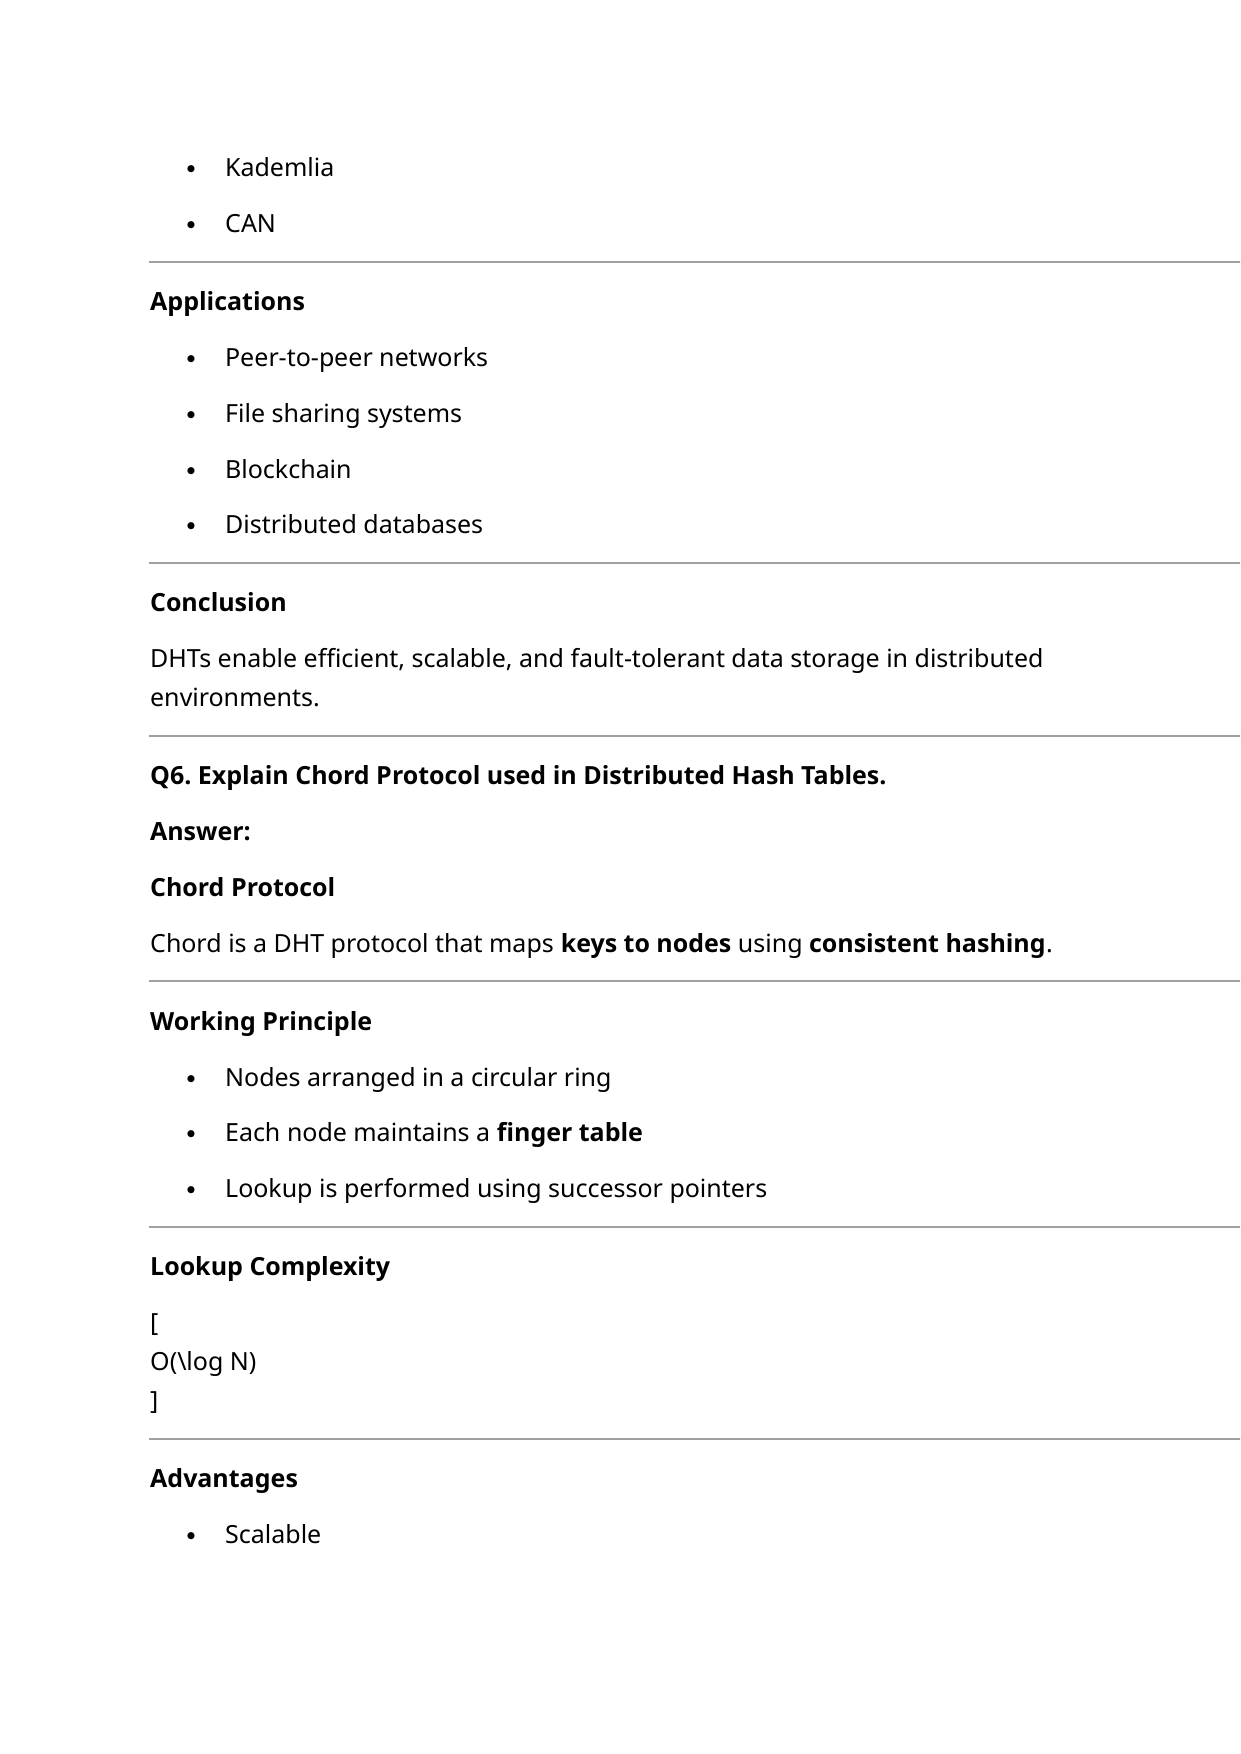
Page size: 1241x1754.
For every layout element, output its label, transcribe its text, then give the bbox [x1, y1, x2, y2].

text Lookup Complexity [150, 1249, 1090, 1283]
text Chord Protocol [150, 869, 1090, 904]
text Q6. Explain Chord Protocol used in Distributed Hash Tables. [150, 758, 1090, 792]
list Distributed databases [187, 507, 1090, 541]
text Applications [150, 284, 1090, 318]
text Chord is a DHT protocol that maps keys to nodes using consistent hashing. [150, 925, 1090, 959]
list Nodes arranged in a circular ring [187, 1059, 1090, 1093]
list File sharing systems [187, 395, 1090, 429]
text Answer: [150, 814, 1090, 848]
list Blockchain [187, 451, 1090, 485]
text Advantages [150, 1461, 1090, 1495]
text DHTs enable efficient, scalable, and fault-tolerant data storage in distributed environments. [150, 641, 1090, 714]
list Each node maintains a finger table [187, 1115, 1090, 1149]
text Working Principle [150, 1003, 1090, 1037]
list Lookup is performed using successor pointers [187, 1171, 1090, 1205]
list Kademlia [187, 150, 1090, 184]
list Peer-to-peer networks [187, 339, 1090, 374]
text Conclusion [150, 585, 1090, 619]
text [ O(\log N) ] [150, 1304, 1090, 1417]
list Scalable [187, 1517, 1090, 1551]
list CAN [187, 206, 1090, 240]
